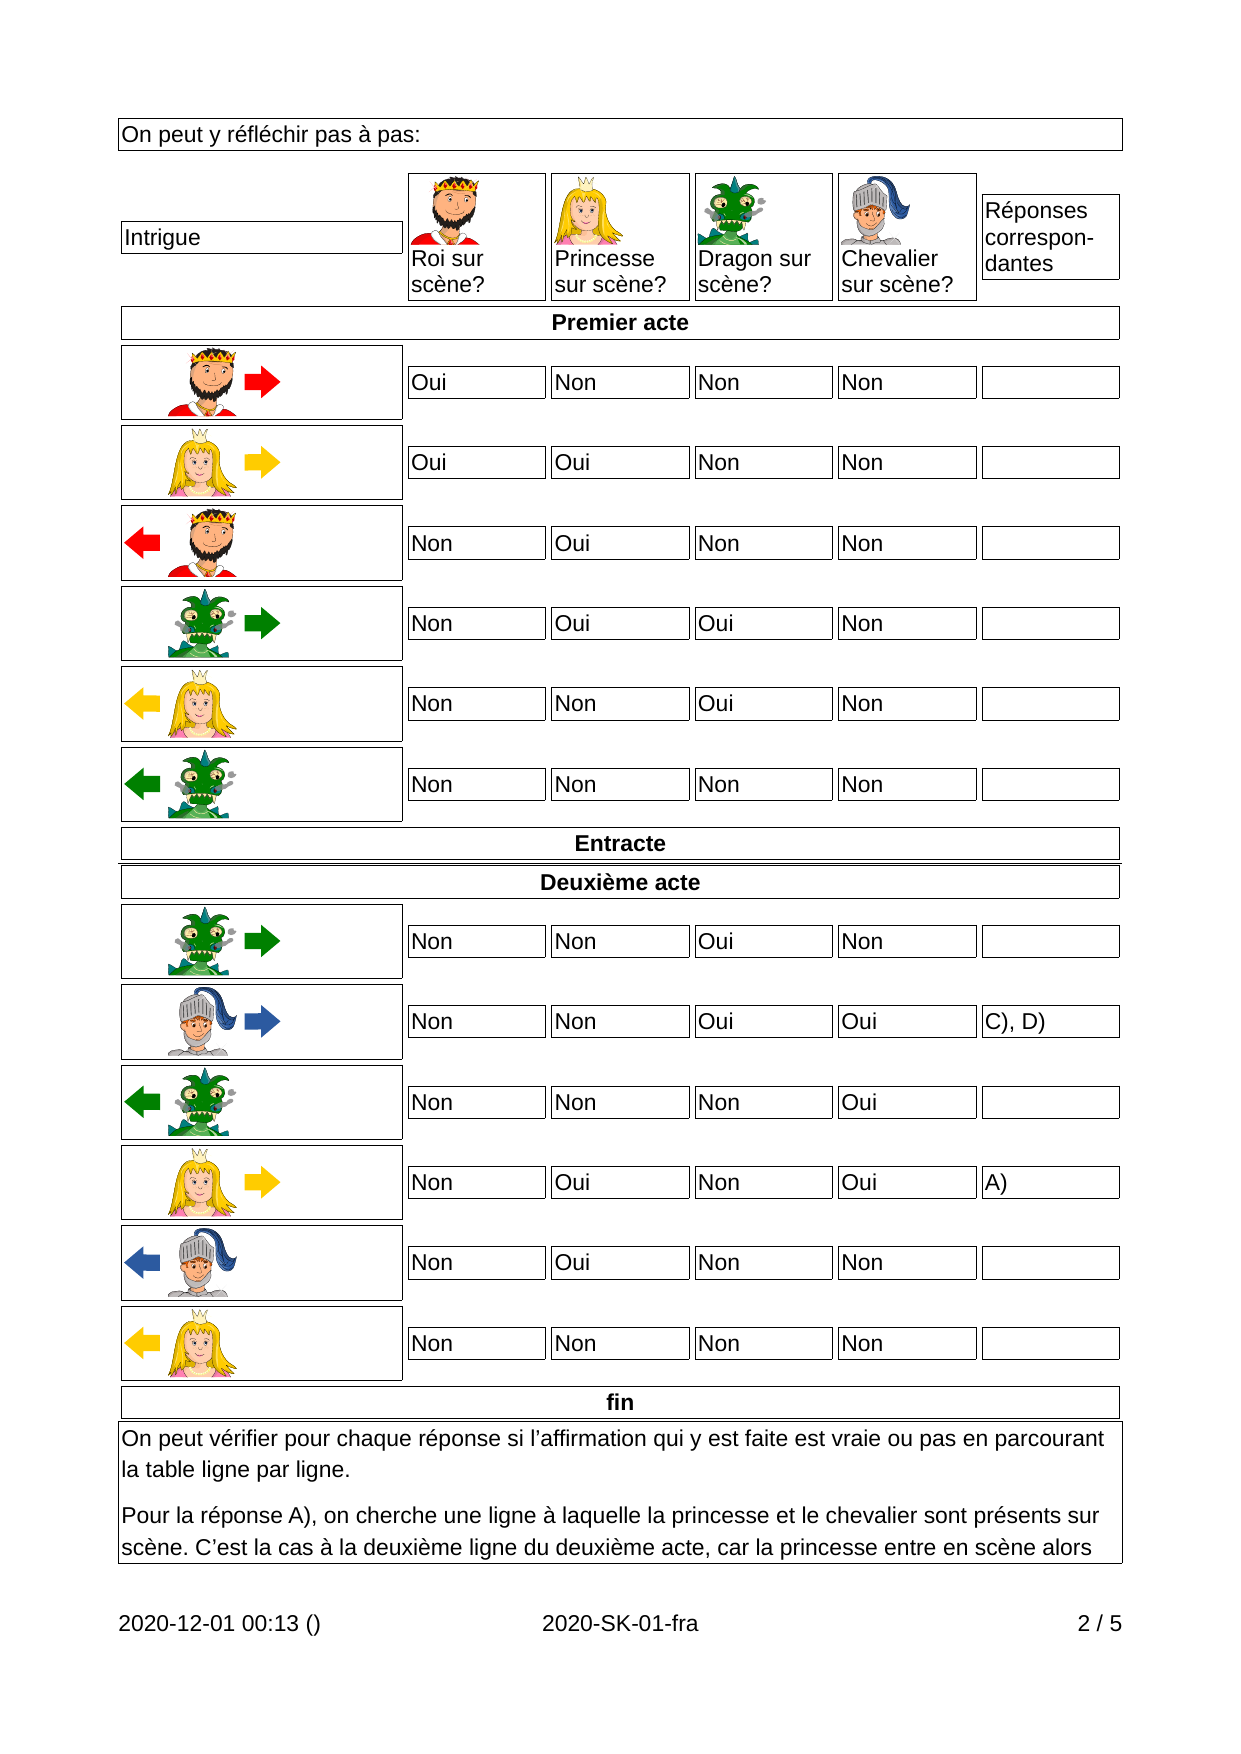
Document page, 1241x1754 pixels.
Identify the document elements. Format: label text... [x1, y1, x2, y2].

table_cell [979, 1062, 1122, 1142]
table_cell [118, 1062, 405, 1142]
table_cell [118, 422, 405, 502]
table_cell Oui [548, 1142, 692, 1222]
table_cell Oui [548, 422, 692, 502]
table_cell [118, 1303, 405, 1383]
table_cell Non [835, 503, 979, 583]
table_cell [118, 1223, 405, 1303]
table_cell Non [548, 1062, 692, 1142]
table_cell Deuxième acte [118, 864, 1122, 901]
table_cell [118, 744, 405, 824]
table_cell C), D) [979, 981, 1122, 1062]
text On peut vérifier pour chaque réponse si l’affirmation qui y est faite est vraie ou pas en parcourant la table ligne par ligne. [119, 1422, 1122, 1482]
table_cell [118, 981, 405, 1062]
table_cell Entracte [118, 824, 1122, 862]
table_cell [979, 663, 1122, 744]
table_cell Non [405, 583, 548, 663]
table_cell Non [692, 503, 835, 583]
table_header Chevalier sur scène? [835, 170, 979, 303]
table_cell [118, 583, 405, 663]
table_cell Oui [692, 981, 835, 1062]
table_cell [118, 342, 405, 422]
table_cell Premier acte [118, 304, 1122, 342]
table_cell Oui [548, 583, 692, 663]
table_cell Non [548, 663, 692, 744]
table_cell Non [835, 583, 979, 663]
table_cell Non [548, 744, 692, 824]
table_cell Oui [692, 901, 835, 981]
table_cell [979, 422, 1122, 502]
table_cell Oui [405, 422, 548, 502]
table_cell Non [835, 901, 979, 981]
table_cell Non [692, 342, 835, 422]
text Pour la réponse A), on cherche une ligne à laquelle la princesse et le chevalier sont présents sur scène. C’est la cas à la deuxième ligne du deuxième acte, car la princesse entre en scène alors [119, 1499, 1122, 1563]
table_cell [118, 901, 405, 981]
table_cell Non [405, 1142, 548, 1222]
table_cell Non [548, 901, 692, 981]
table_cell [118, 503, 405, 583]
table_cell Oui [692, 663, 835, 744]
table_cell Oui [692, 583, 835, 663]
table_cell [118, 1142, 405, 1222]
table_cell [979, 342, 1122, 422]
table_header Princesse sur scène? [548, 170, 692, 303]
table_header Intrigue [118, 170, 405, 303]
table_cell Non [835, 663, 979, 744]
table_cell Non [835, 744, 979, 824]
table_cell Non [692, 1303, 835, 1383]
table_cell Non [405, 663, 548, 744]
table_cell Oui [548, 1223, 692, 1303]
table_cell Non [405, 1223, 548, 1303]
table_cell Non [692, 422, 835, 502]
table_cell Non [835, 342, 979, 422]
table_cell A) [979, 1142, 1122, 1222]
table_cell Non [405, 1062, 548, 1142]
table_cell Non [405, 981, 548, 1062]
table_cell Non [692, 1142, 835, 1222]
table_cell Non [405, 1303, 548, 1383]
table_cell Non [405, 901, 548, 981]
table_cell [979, 744, 1122, 824]
table_cell [979, 1223, 1122, 1303]
table_cell Oui [548, 503, 692, 583]
text On peut y réfléchir pas à pas: [119, 119, 1122, 150]
table_cell Non [835, 1303, 979, 1383]
table_cell Non [405, 503, 548, 583]
table_cell Non [548, 1303, 692, 1383]
table_cell [979, 901, 1122, 981]
table_cell Oui [835, 1142, 979, 1222]
table_header Réponses correspon-dantes [979, 170, 1122, 303]
table_cell Oui [835, 1062, 979, 1142]
table_cell [979, 583, 1122, 663]
table_cell Non [835, 422, 979, 502]
table_header Roi sur scène? [405, 170, 548, 303]
table_cell [979, 1303, 1122, 1383]
table_cell Non [548, 981, 692, 1062]
table_cell Oui [835, 981, 979, 1062]
table_cell Non [692, 1062, 835, 1142]
table_cell fin [118, 1383, 1122, 1421]
table_header Dragon sur scène? [692, 170, 835, 303]
table_cell Non [548, 342, 692, 422]
table_cell [979, 503, 1122, 583]
table_cell Non [692, 1223, 835, 1303]
table_cell Oui [405, 342, 548, 422]
table_cell [118, 663, 405, 744]
table_cell Non [405, 744, 548, 824]
table_cell Non [692, 744, 835, 824]
table_cell Non [835, 1223, 979, 1303]
